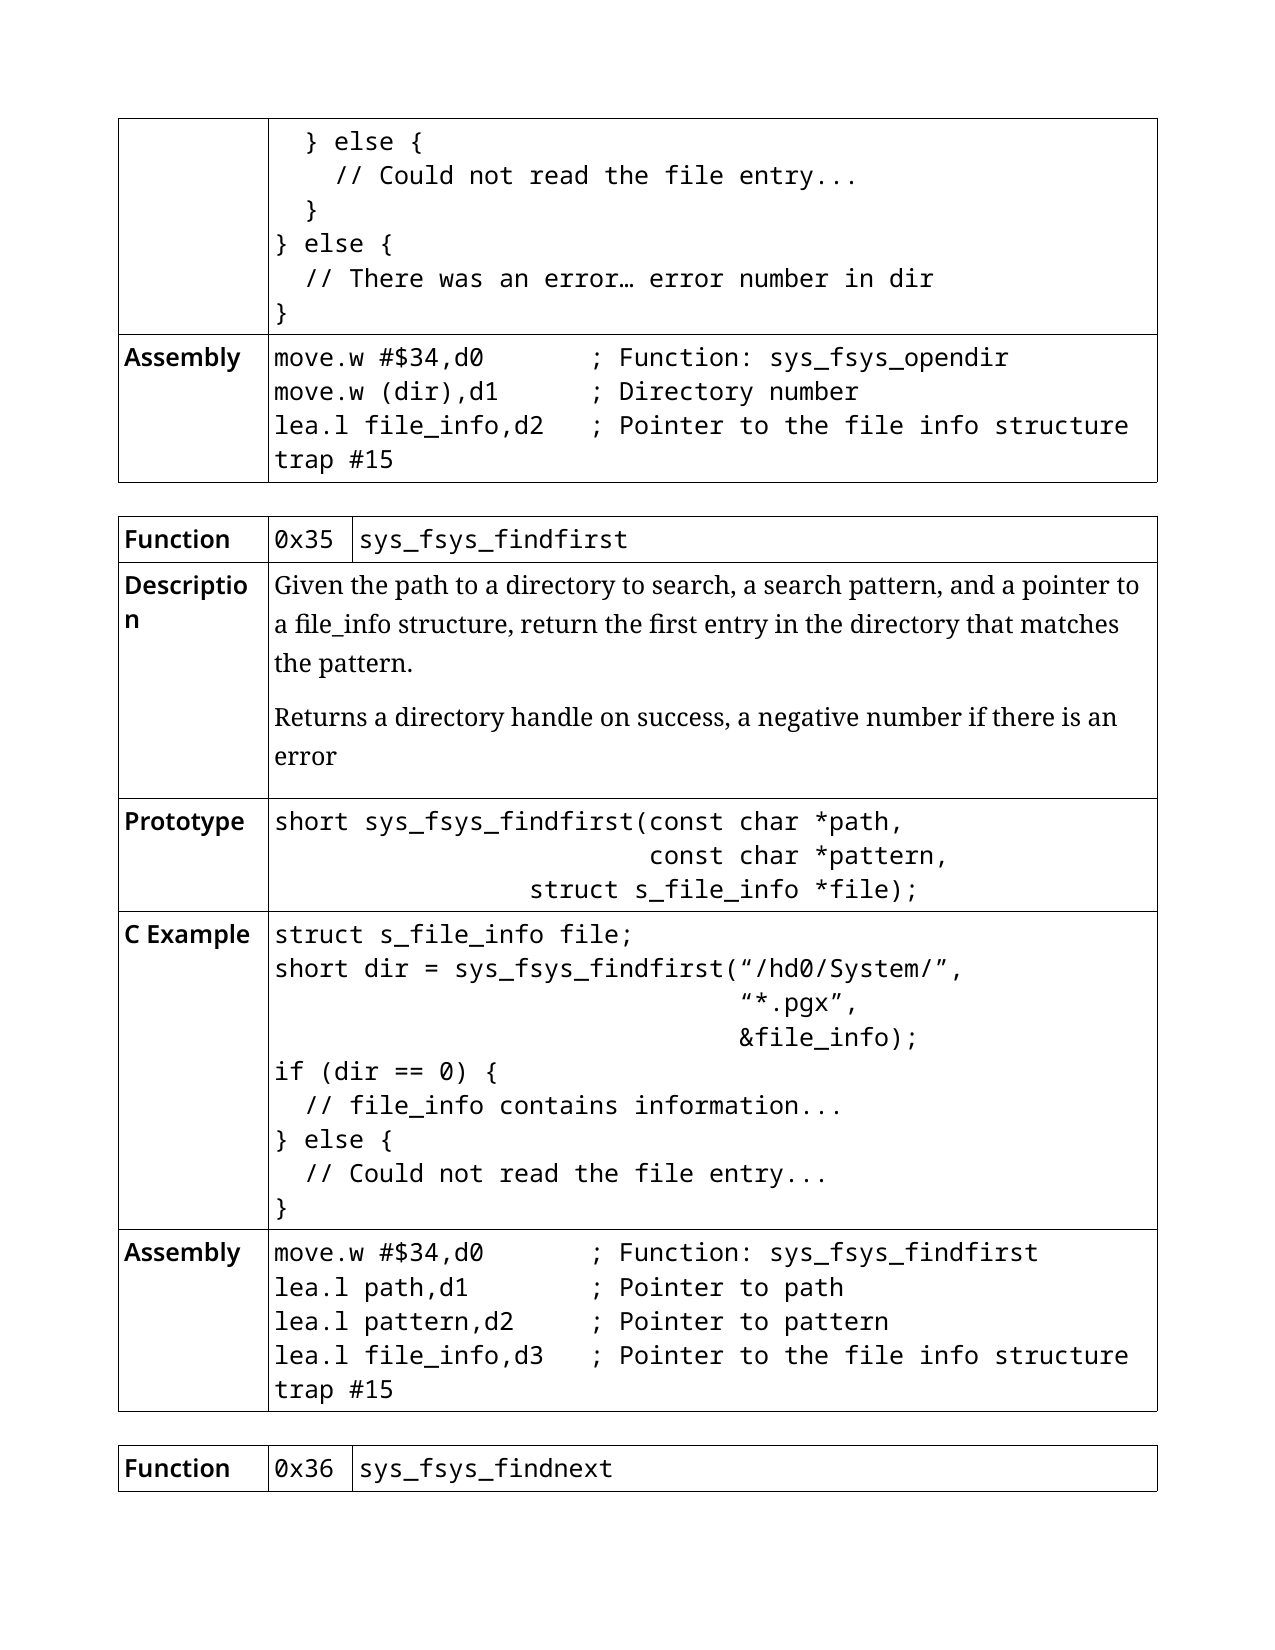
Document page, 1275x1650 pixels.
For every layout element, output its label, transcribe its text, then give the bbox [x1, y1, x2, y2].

table_cell Assembly [119, 335, 268, 482]
table_cell move.w #$34,d0 ; Function: sys_fsys_opendir move.w (dir),d1 ; Directory number lea.l file_info,d2 ; Pointer to the file info structure trap #15 [269, 335, 1157, 482]
table_header Function [119, 1446, 268, 1491]
table_cell Prototype [119, 799, 268, 911]
table_cell C Example [119, 912, 268, 1229]
table_cell move.w #$34,d0 ; Function: sys_fsys_findfirst lea.l path,d1 ; Pointer to path lea.l pattern,d2 ; Pointer to pattern lea.l file_info,d3 ; Pointer to the file info structure trap #15 [269, 1230, 1157, 1411]
table_header sys_fsys_findnext [353, 1446, 1157, 1491]
table_header 0x35 [269, 517, 352, 562]
table_cell Given the path to a directory to search, a search pattern, and a pointer to a file_info structure, return the first entry in the directory that matches the pattern. Returns a directory handle on success, a negative number if there is an error [269, 563, 1157, 797]
table_cell [119, 119, 268, 334]
table_cell Assembly [119, 1230, 268, 1411]
table_cell } else { // Could not read the file entry... } } else { // There was an error… error number in dir } [269, 119, 1157, 334]
table_cell struct s_file_info file; short dir = sys_fsys_findfirst(“/hd0/System/”, “*.pgx”, &file_info); if (dir == 0) { // file_info contains information... } else { // Could not read the file entry... } [269, 912, 1157, 1229]
table_cell Description [119, 563, 268, 797]
table_header sys_fsys_findfirst [353, 517, 1157, 562]
table_header 0x36 [269, 1446, 352, 1491]
table_cell short sys_fsys_findfirst(const char *path, const char *pattern, struct s_file_info *file); [269, 799, 1157, 911]
table_header Function [119, 517, 268, 562]
